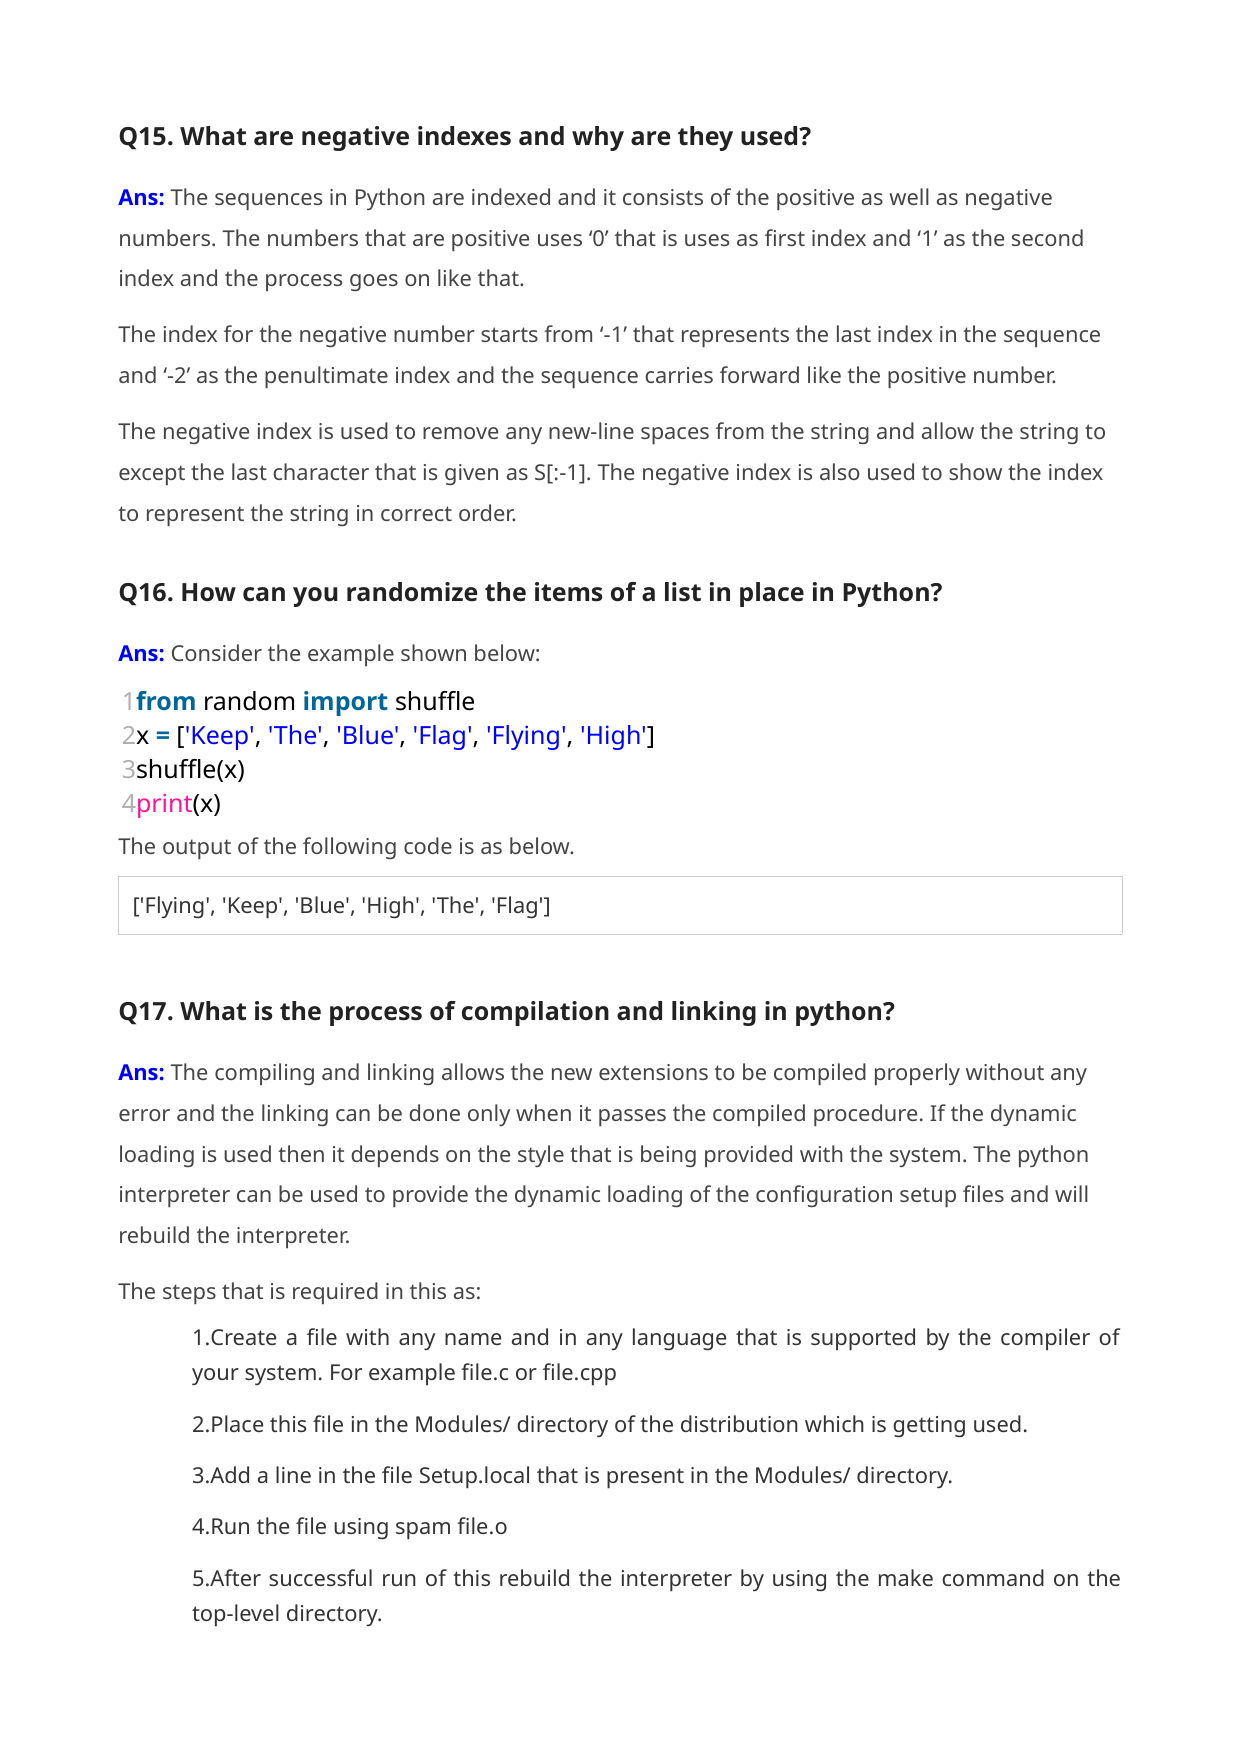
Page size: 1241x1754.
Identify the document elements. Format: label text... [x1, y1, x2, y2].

list After successful run of this rebuild the interpreter by using the make command on the top-level directory. [118, 1563, 1122, 1628]
table_header 1 2 3 4 [118, 684, 136, 820]
text The index for the negative number starts from ‘-1’ that represents the last index in the sequence and ‘-2’ as the penultimate index and the sequence carries forward like the positive number. [118, 309, 1122, 390]
text ['Flying', 'Keep', 'Blue', 'High', 'The', 'Flag'] [119, 877, 1122, 934]
table_header from random import shuffle x = ['Keep', 'The', 'Blue', 'Flag', 'Flying', 'High'] shuffle(x) print(x) [136, 684, 711, 820]
text The output of the following code is as below. [118, 820, 1122, 860]
subtitle Q16. How can you randomize the items of a list in place in Python? [118, 574, 1122, 608]
text The negative index is used to remove any new-line spaces from the string and allow the string to except the last character that is given as S[:-1]. The negative index is also used to show the index to represent the string in correct order. [118, 406, 1122, 527]
list Create a file with any name and in any language that is supported by the compiler of your system. For example file.c or file.cpp [118, 1322, 1122, 1387]
text Ans: The sequences in Python are indexed and it consists of the positive as well as negative numbers. The numbers that are positive uses ‘0’ that is uses as first index and ‘1’ as the second index and the process goes on like that. [118, 171, 1122, 293]
text Ans: The compiling and linking allows the new extensions to be compiled properly without any error and the linking can be done only when it passes the compiled procedure. If the dynamic loading is used then it depends on the style that is being provided with the system. The python interpreter can be used to provide the dynamic loading of the configuration setup files and will rebuild the interpreter. [118, 1047, 1122, 1250]
text The steps that is required in this as: [118, 1265, 1122, 1306]
list Add a line in the file Setup.local that is present in the Modules/ directory. [118, 1460, 1122, 1490]
list Run the file using spam file.o [118, 1511, 1122, 1541]
text Ans: Consider the example shown below: [118, 627, 1122, 668]
list Place this file in the Modules/ directory of the distribution which is getting used. [118, 1409, 1122, 1438]
subtitle Q15. What are negative indexes and why are they used? [118, 118, 1122, 152]
subtitle Q17. What is the process of compilation and linking in python? [118, 993, 1122, 1028]
